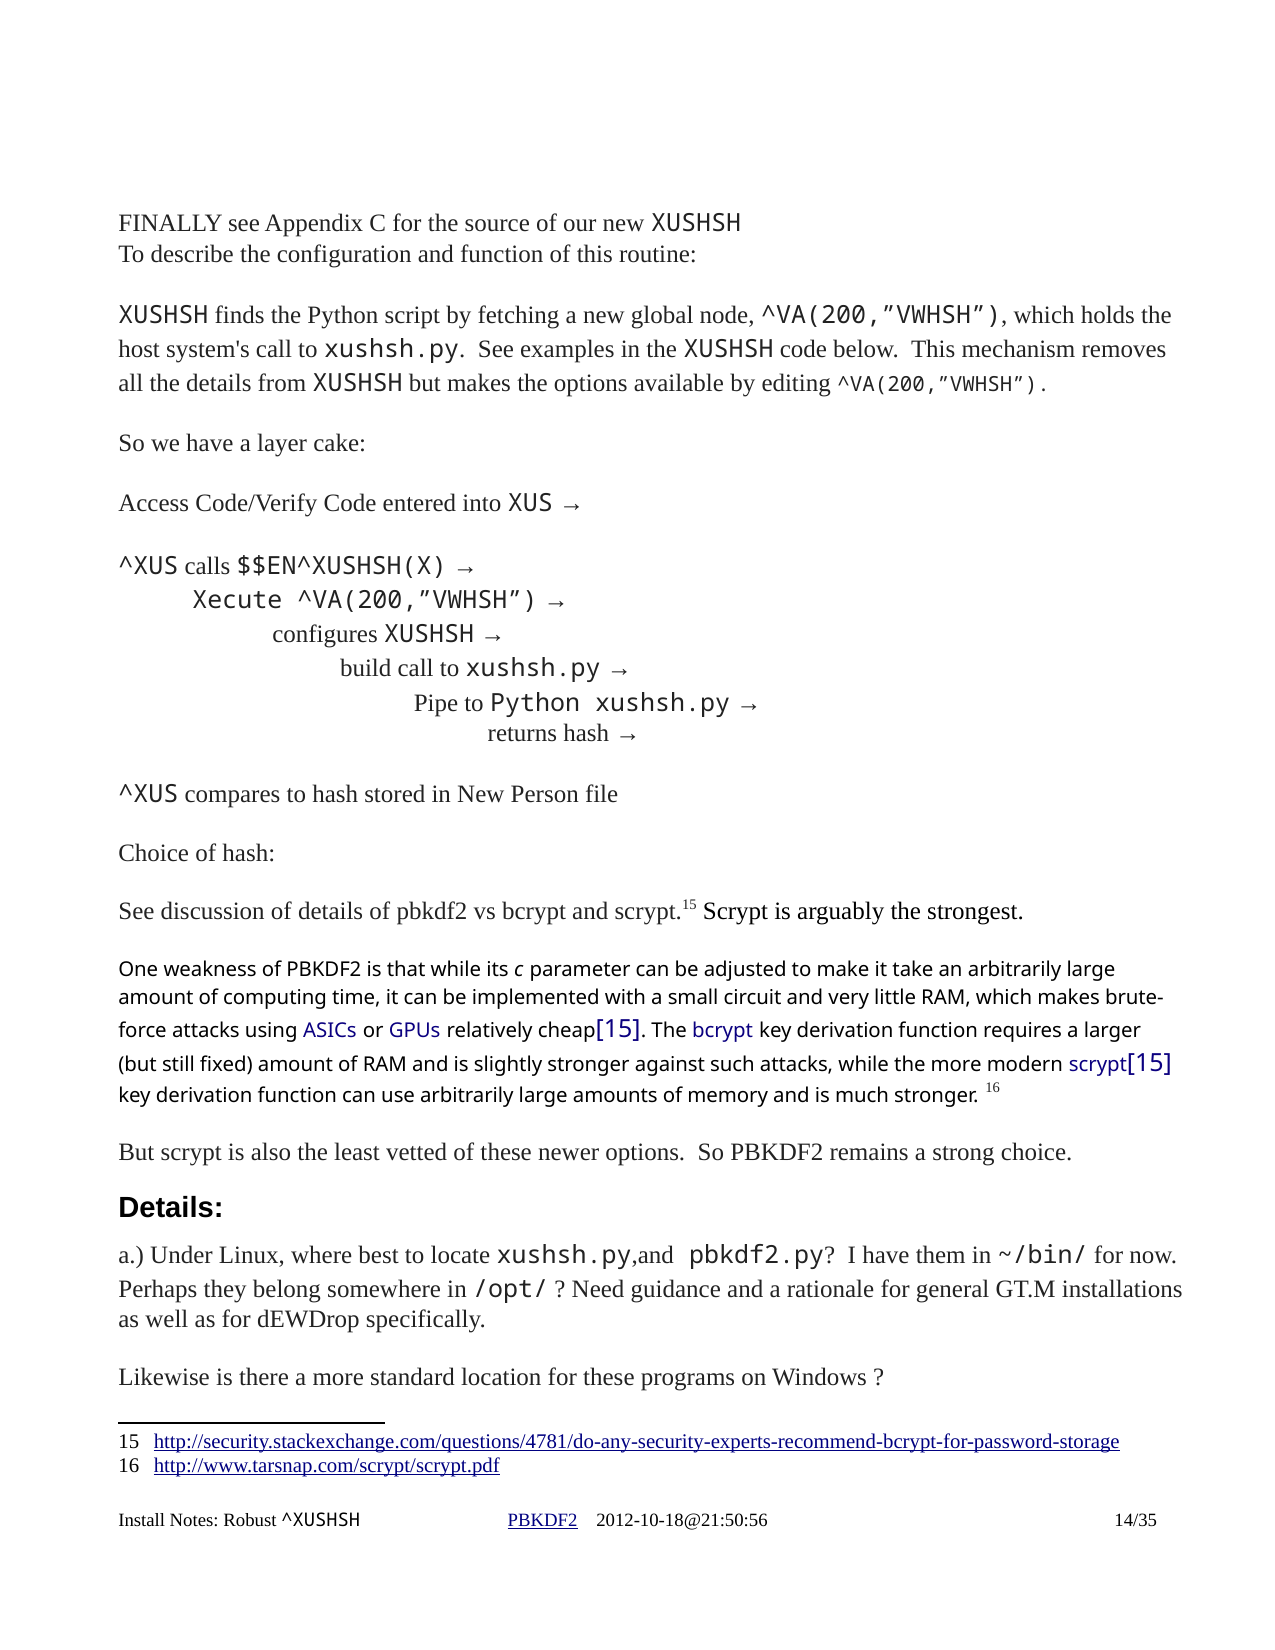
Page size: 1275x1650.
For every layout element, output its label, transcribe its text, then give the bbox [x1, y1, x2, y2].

text Pipe to Python xushsh.py → [118, 684, 1183, 718]
text build call to xushsh.py → [118, 650, 1183, 684]
text configures XUSHSH → [118, 616, 1183, 650]
text http://security.stackexchange.com/questions/4781/do-any-security-experts-recommend-bcrypt-for-password-storage [118, 1429, 1183, 1453]
text Xecute ^VA(200,”VWHSH”) → [118, 582, 1183, 616]
text See discussion of details of pbkdf2 vs bcrypt and scrypt. Scrypt is arguably the strongest. [118, 896, 1183, 925]
text returns hash → [118, 718, 1183, 747]
text Likewise is there a more standard location for these programs on Windows ? [118, 1362, 1183, 1391]
text ^XUS compares to hash stored in New Person file [118, 776, 1183, 810]
subtitle Details: [118, 1190, 1183, 1224]
text One weakness of PBKDF2 is that while its c parameter can be adjusted to make it take an arbitrarily large amount of computing time, it can be implemented with a small circuit and very little RAM, which makes brute-force attacks using ASICs or GPUs relatively cheap[15]. The bcrypt key derivation function requires a larger (but still fixed) amount of RAM and is slightly stronger against such attacks, while the more modern scrypt[15] key derivation function can use arbitrarily large amounts of memory and is much stronger. [118, 953, 1183, 1108]
text So we have a layer cake: [118, 428, 1183, 456]
text XUSHSH finds the Python script by fetching a new global node, ^VA(200,”VWHSH”), which holds the host system's call to xushsh.py. See examples in the XUSHSH code below. This mechanism removes all the details from XUSHSH but makes the options available by editing ^VA(200,”VWHSH”). [118, 297, 1183, 399]
text Access Code/Verify Code entered into XUS → [118, 485, 1183, 519]
text http://www.tarsnap.com/scrypt/scrypt.pdf [118, 1453, 1183, 1477]
text But scrypt is also the least vetted of these newer options. So PBKDF2 remains a strong choice. [118, 1137, 1183, 1165]
text Choice of hash: [118, 838, 1183, 867]
text ^XUS calls $$EN^XUSHSH(X) → [118, 548, 1183, 582]
text FINALLY see Appendix C for the source of our new XUSHSH [118, 205, 1183, 239]
text a.) Under Linux, where best to locate xushsh.py,and pbkdf2.py? I have them in ~/bin/ for now. Perhaps they belong somewhere in /opt/ ? Need guidance and a rationale for general GT.M installations as well as for dEWDrop specifically. [118, 1236, 1183, 1333]
text To describe the configuration and function of this routine: [118, 239, 1183, 268]
